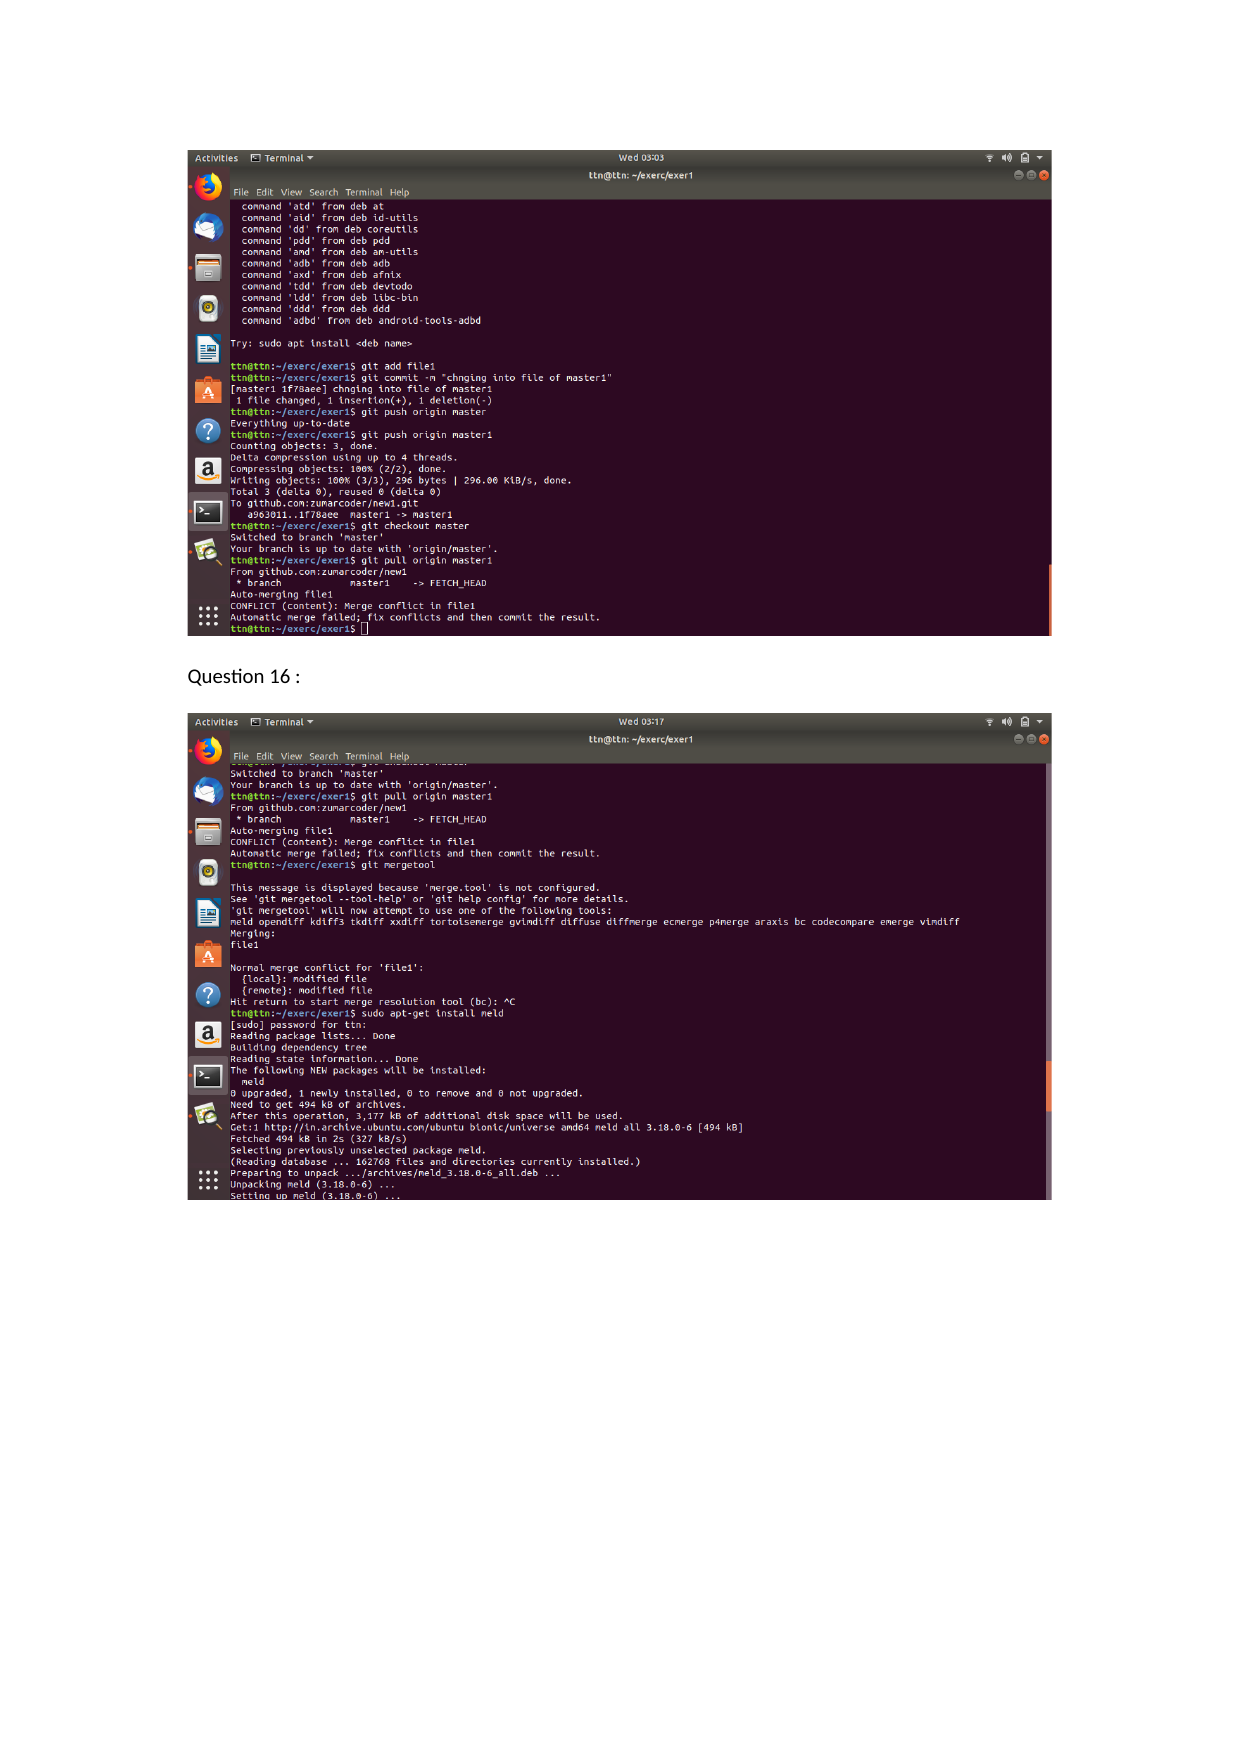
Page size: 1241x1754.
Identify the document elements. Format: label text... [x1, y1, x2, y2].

picture [187, 713, 1052, 1200]
picture [187, 150, 1052, 636]
text Question 16 : [187, 663, 1053, 688]
